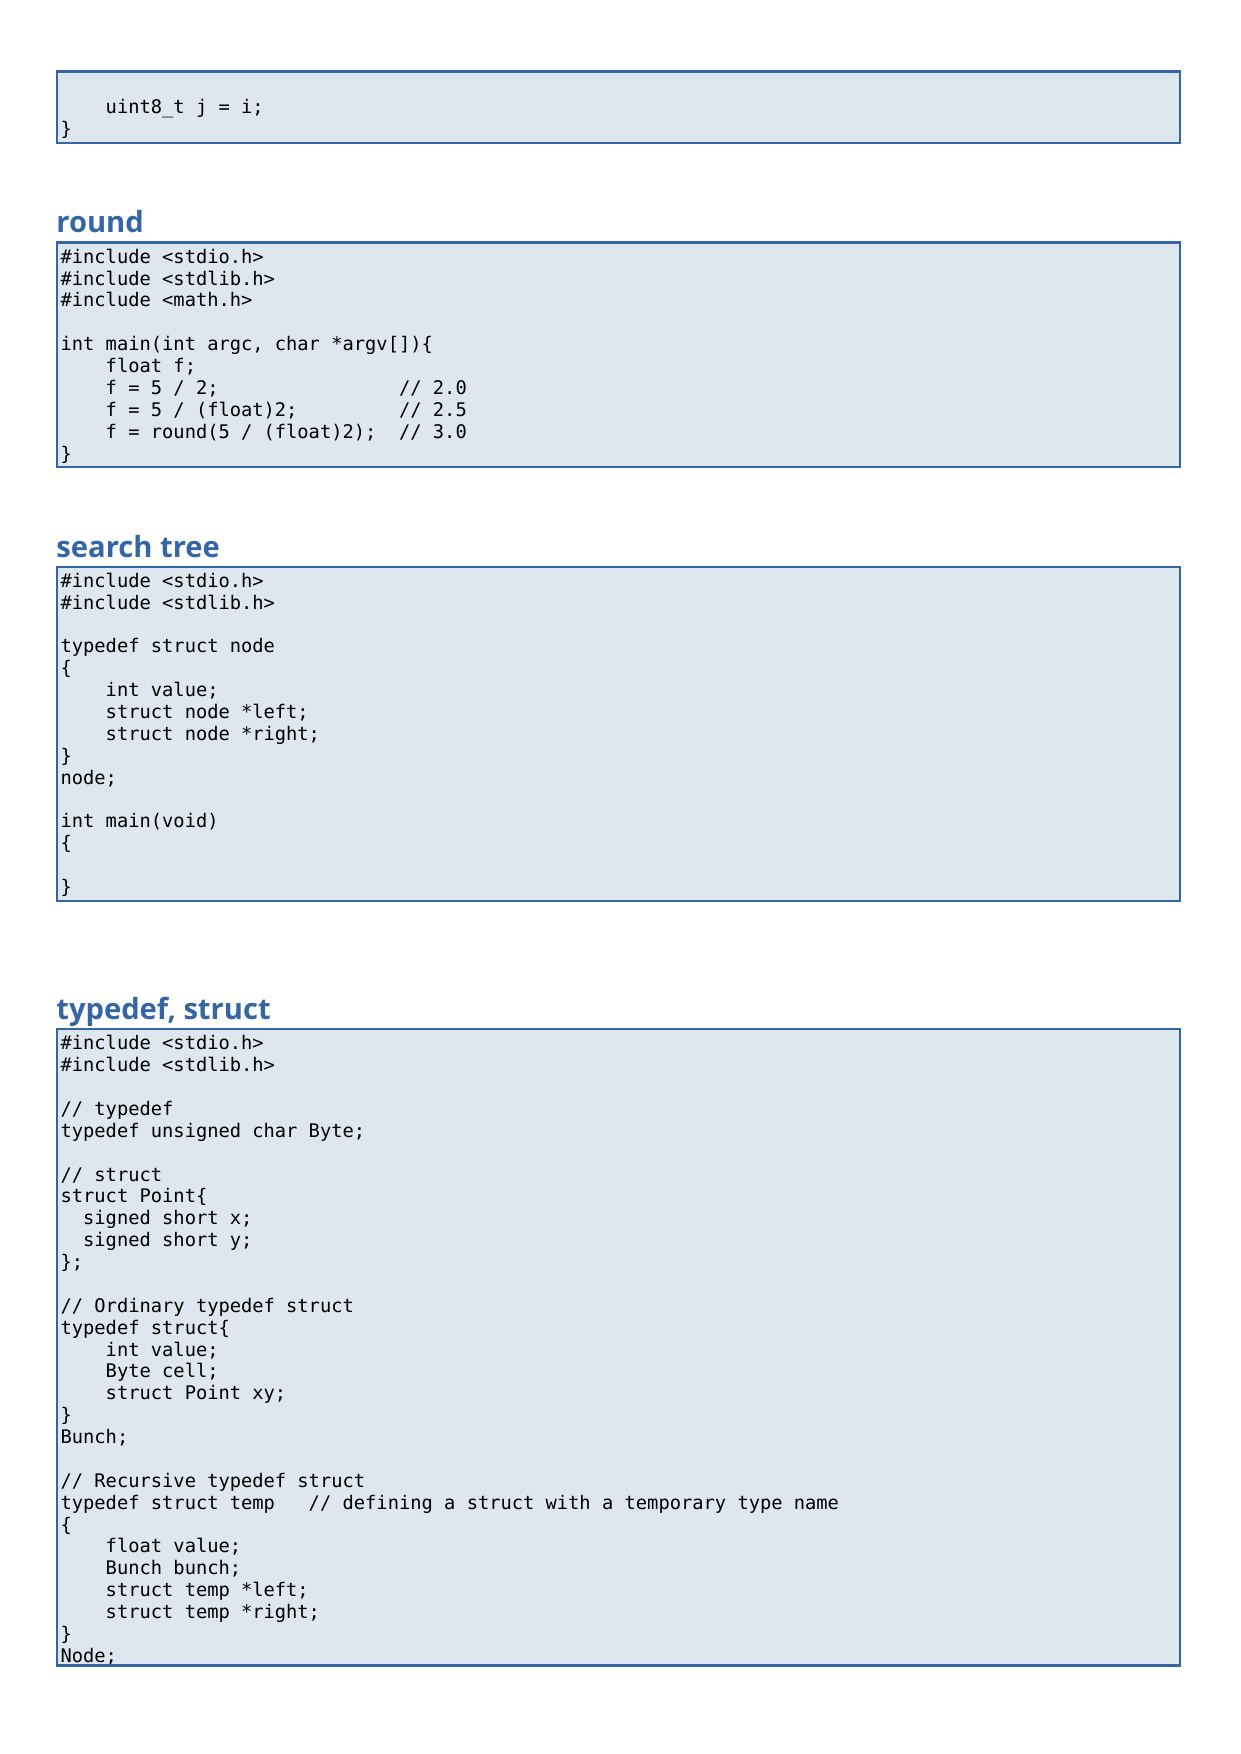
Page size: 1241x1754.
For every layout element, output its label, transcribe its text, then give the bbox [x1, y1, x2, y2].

text struct Point xy; [58, 1378, 1179, 1400]
title typedef, struct [56, 988, 1181, 1028]
text // Recursive typedef struct [58, 1466, 1179, 1487]
text Node; [58, 1641, 1179, 1664]
text } [58, 1400, 1179, 1422]
text struct temp *right; [58, 1597, 1179, 1619]
text f = 5 / 2; // 2.0 [58, 373, 1179, 394]
text } [58, 741, 1179, 763]
text typedef struct temp // defining a struct with a temporary type name [58, 1487, 1179, 1509]
text signed short x; [58, 1203, 1179, 1225]
text float f; [58, 351, 1179, 373]
text #include <stdlib.h> [58, 263, 1179, 285]
text { [58, 1509, 1179, 1531]
text f = round(5 / (float)2); // 3.0 [58, 416, 1179, 438]
text } [58, 114, 1179, 142]
text struct Point{ [58, 1181, 1179, 1203]
text } [58, 872, 1179, 900]
text // Ordinary typedef struct [58, 1291, 1179, 1312]
text #include <stdio.h> [58, 1030, 1179, 1050]
text #include <stdio.h> [58, 568, 1179, 588]
text struct node *left; [58, 697, 1179, 719]
text Bunch; [58, 1422, 1179, 1444]
text int value; [58, 1334, 1179, 1356]
text float value; [58, 1531, 1179, 1553]
text }; [58, 1247, 1179, 1269]
text #include <stdlib.h> [58, 1050, 1179, 1072]
text // typedef [58, 1094, 1179, 1116]
text Byte cell; [58, 1356, 1179, 1378]
text typedef struct{ [58, 1312, 1179, 1334]
text typedef struct node [58, 631, 1179, 653]
text #include <stdio.h> [58, 244, 1179, 263]
text #include <stdlib.h> [58, 588, 1179, 609]
text } [58, 1619, 1179, 1641]
title search tree [56, 526, 1181, 566]
text // struct [58, 1159, 1179, 1181]
text uint8_t j = i; [58, 92, 1179, 114]
text f = 5 / (float)2; // 2.5 [58, 394, 1179, 416]
text int value; [58, 675, 1179, 697]
text Bunch bunch; [58, 1553, 1179, 1575]
text } [58, 438, 1179, 466]
text struct node *right; [58, 719, 1179, 741]
text signed short y; [58, 1225, 1179, 1247]
text struct temp *left; [58, 1575, 1179, 1597]
text { [58, 653, 1179, 675]
text int main(int argc, char *argv[]){ [58, 329, 1179, 351]
text int main(void) [58, 806, 1179, 828]
text typedef unsigned char Byte; [58, 1116, 1179, 1137]
text #include <math.h> [58, 285, 1179, 307]
text node; [58, 763, 1179, 784]
title round [56, 202, 1181, 241]
text { [58, 828, 1179, 850]
